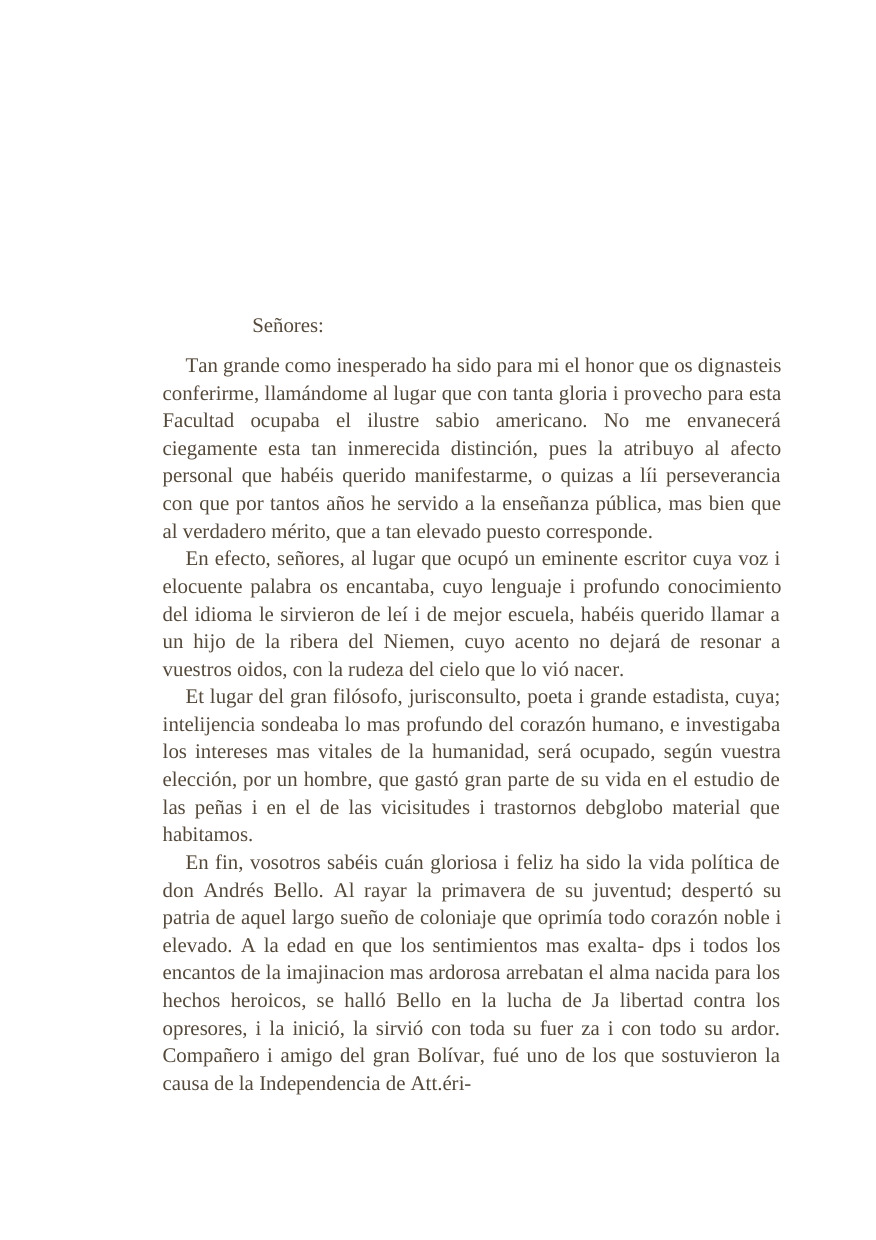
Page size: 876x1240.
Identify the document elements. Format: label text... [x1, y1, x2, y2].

text En efecto, señores, al lugar que ocupó un eminente escritor cuya voz i elocuente palabra os encantaba, cuyo lenguaje i profundo co­nocimiento del idioma le sirvieron de leí i de mejor escuela, habéis querido llamar a un hijo de la ribera del Niemen, cuyo acento no dejará de resonar a vuestros oidos, con la rudeza del cielo que lo vió nacer. [162, 546, 781, 681]
text Señores: [162, 313, 781, 337]
text Tan grande como inesperado ha sido para mi el honor que os dig­nasteis conferirme, llamándome al lugar que con tanta gloria i pro­vecho para esta Facultad ocupaba el ilustre sabio americano. No me envanecerá ciegamente esta tan inmerecida distinción, pues la atri­buyo al afecto personal que habéis querido manifestarme, o quizas a líi perseverancia con que por tantos años he servido a la enseñan­za pública, mas bien que al verdadero mérito, que a tan elevado puesto corresponde. [162, 353, 781, 543]
text En fin, vosotros sabéis cuán gloriosa i feliz ha sido la vida política de don Andrés Bello. Al rayar la primavera de su juventud; desper­tó su patria de aquel largo sueño de coloniaje que oprimía todo cora­zón noble i elevado. A la edad en que los sentimientos mas exalta- dps i todos los encantos de la imajinacion mas ardorosa arrebatan el alma nacida para los hechos heroicos, se halló Bello en la lucha de Ja libertad contra los opresores, i la inició, la sirvió con toda su fuer za i con todo su ardor. Compañero i amigo del gran Bolívar, fué uno de los que sostuvieron la causa de la Independencia de Att.éri- [162, 850, 781, 1095]
text Et lugar del gran filósofo, jurisconsulto, poeta i grande estadista, cuya; intelijencia sondeaba lo mas profundo del corazón humano, e investigaba los intereses mas vitales de la humanidad, será ocupado, según vuestra elección, por un hombre, que gastó gran parte de su vida en el estudio de las peñas i en el de las vicisitudes i trastornos debglobo material que habitamos. [162, 684, 781, 846]
